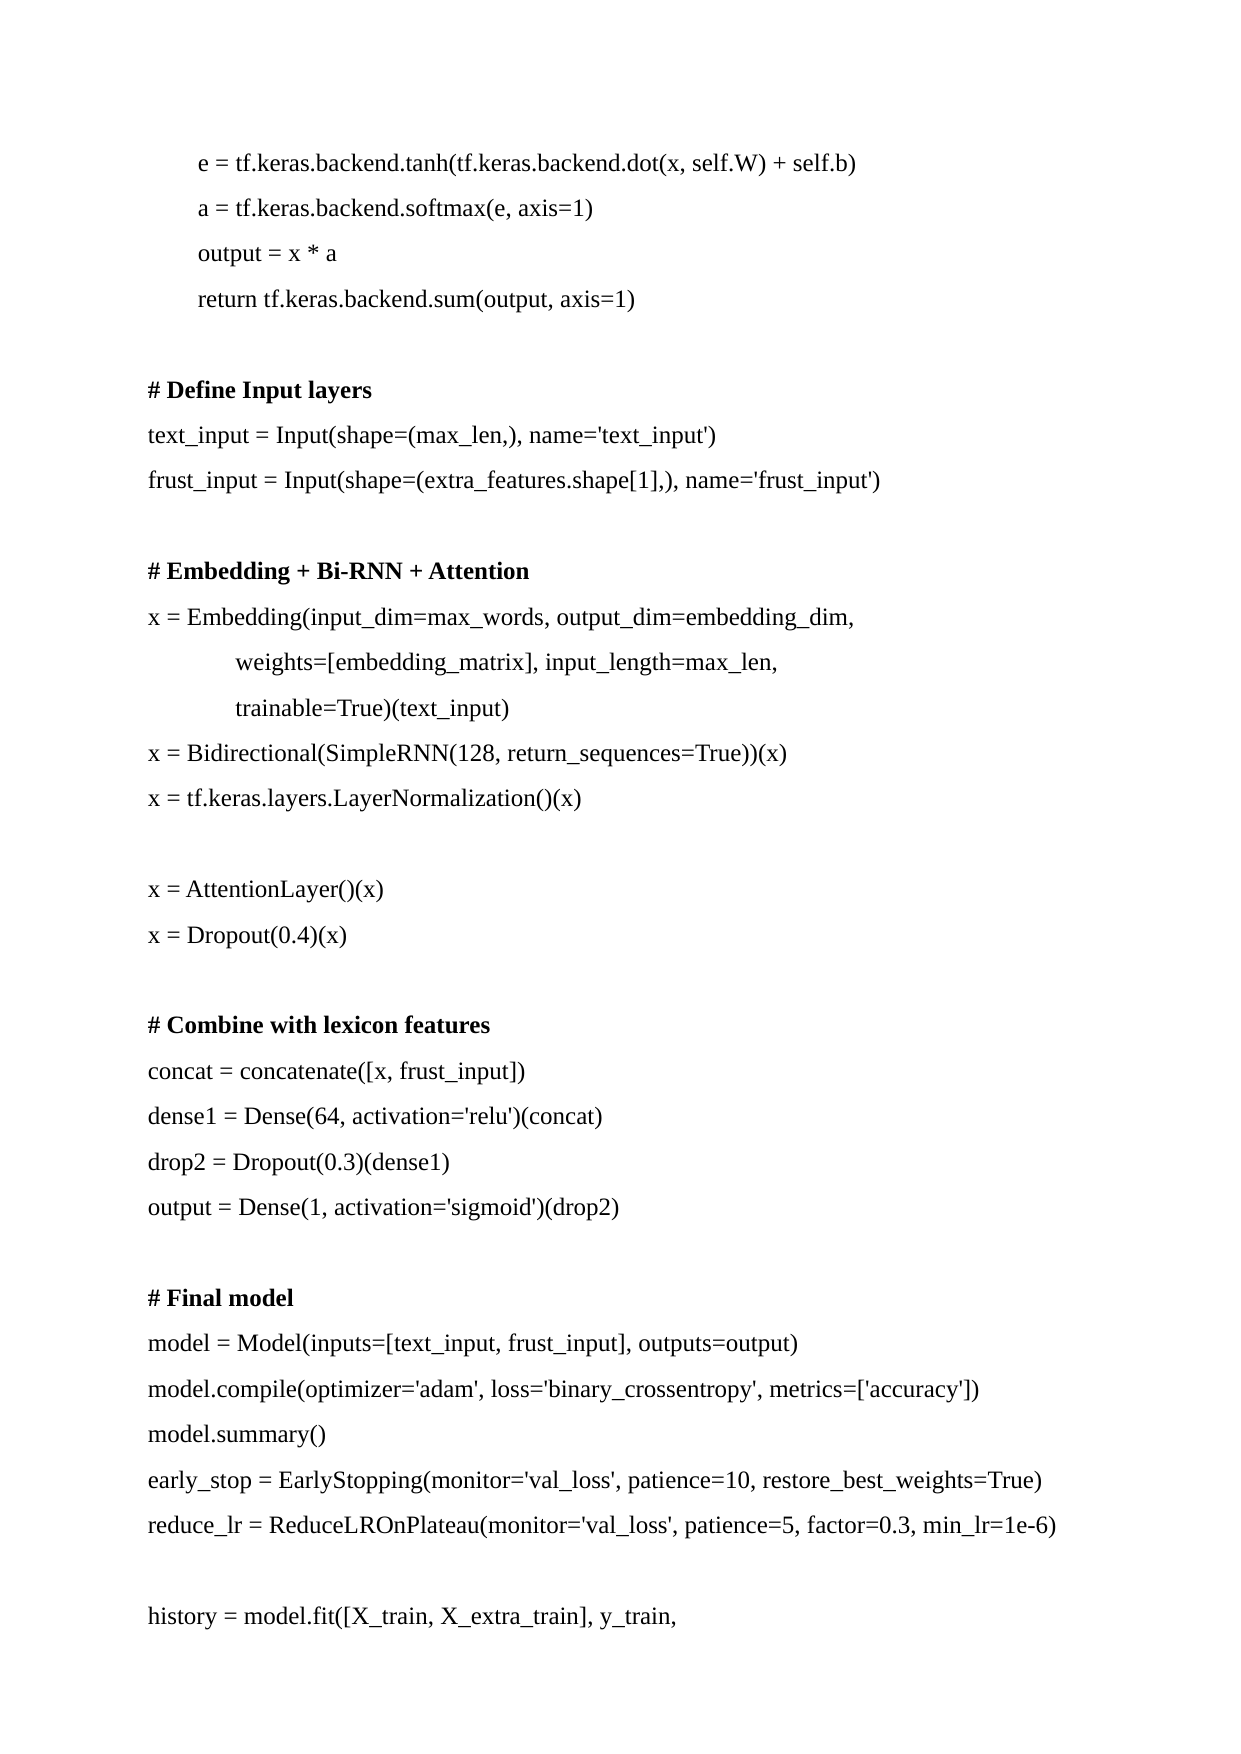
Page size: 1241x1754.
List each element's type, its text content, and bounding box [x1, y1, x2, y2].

text # Define Input layers [148, 375, 1093, 403]
text early_stop = EarlyStopping(monitor='val_loss', patience=10, restore_best_weights=True) [148, 1465, 1093, 1493]
text model = Model(inputs=[text_input, frust_input], outputs=output) [148, 1328, 1093, 1357]
text dense1 = Dense(64, activation='relu')(concat) [148, 1101, 1093, 1130]
text x = Bidirectional(SimpleRNN(128, return_sequences=True))(x) [148, 738, 1093, 767]
text return tf.keras.backend.sum(output, axis=1) [148, 284, 1093, 313]
text history = model.fit([X_train, X_extra_train], y_train, [148, 1601, 1093, 1630]
text output = x * a [148, 238, 1093, 267]
text concat = concatenate([x, frust_input]) [148, 1056, 1093, 1085]
text model.summary() [148, 1419, 1093, 1448]
text drop2 = Dropout(0.3)(dense1) [148, 1147, 1093, 1176]
text output = Dense(1, activation='sigmoid')(drop2) [148, 1192, 1093, 1221]
text # Combine with lexicon features [148, 1011, 1093, 1039]
text # Final model [148, 1283, 1093, 1312]
text x = AttentionLayer()(x) [148, 874, 1093, 903]
text trainable=True)(text_input) [148, 693, 1093, 721]
text model.compile(optimizer='adam', loss='binary_crossentropy', metrics=['accuracy']) [148, 1374, 1093, 1403]
text x = tf.keras.layers.LayerNormalization()(x) [148, 783, 1093, 812]
text reduce_lr = ReduceLROnPlateau(monitor='val_loss', patience=5, factor=0.3, min_lr=1e-6) [148, 1510, 1093, 1539]
text weights=[embedding_matrix], input_length=max_len, [148, 647, 1093, 676]
text # Embedding + Bi-RNN + Attention [148, 556, 1093, 585]
text x = Embedding(input_dim=max_words, output_dim=embedding_dim, [148, 602, 1093, 631]
text x = Dropout(0.4)(x) [148, 920, 1093, 948]
text a = tf.keras.backend.softmax(e, axis=1) [148, 193, 1093, 222]
text frust_input = Input(shape=(extra_features.shape[1],), name='frust_input') [148, 466, 1093, 494]
text e = tf.keras.backend.tanh(tf.keras.backend.dot(x, self.W) + self.b) [148, 148, 1093, 176]
text text_input = Input(shape=(max_len,), name='text_input') [148, 420, 1093, 449]
